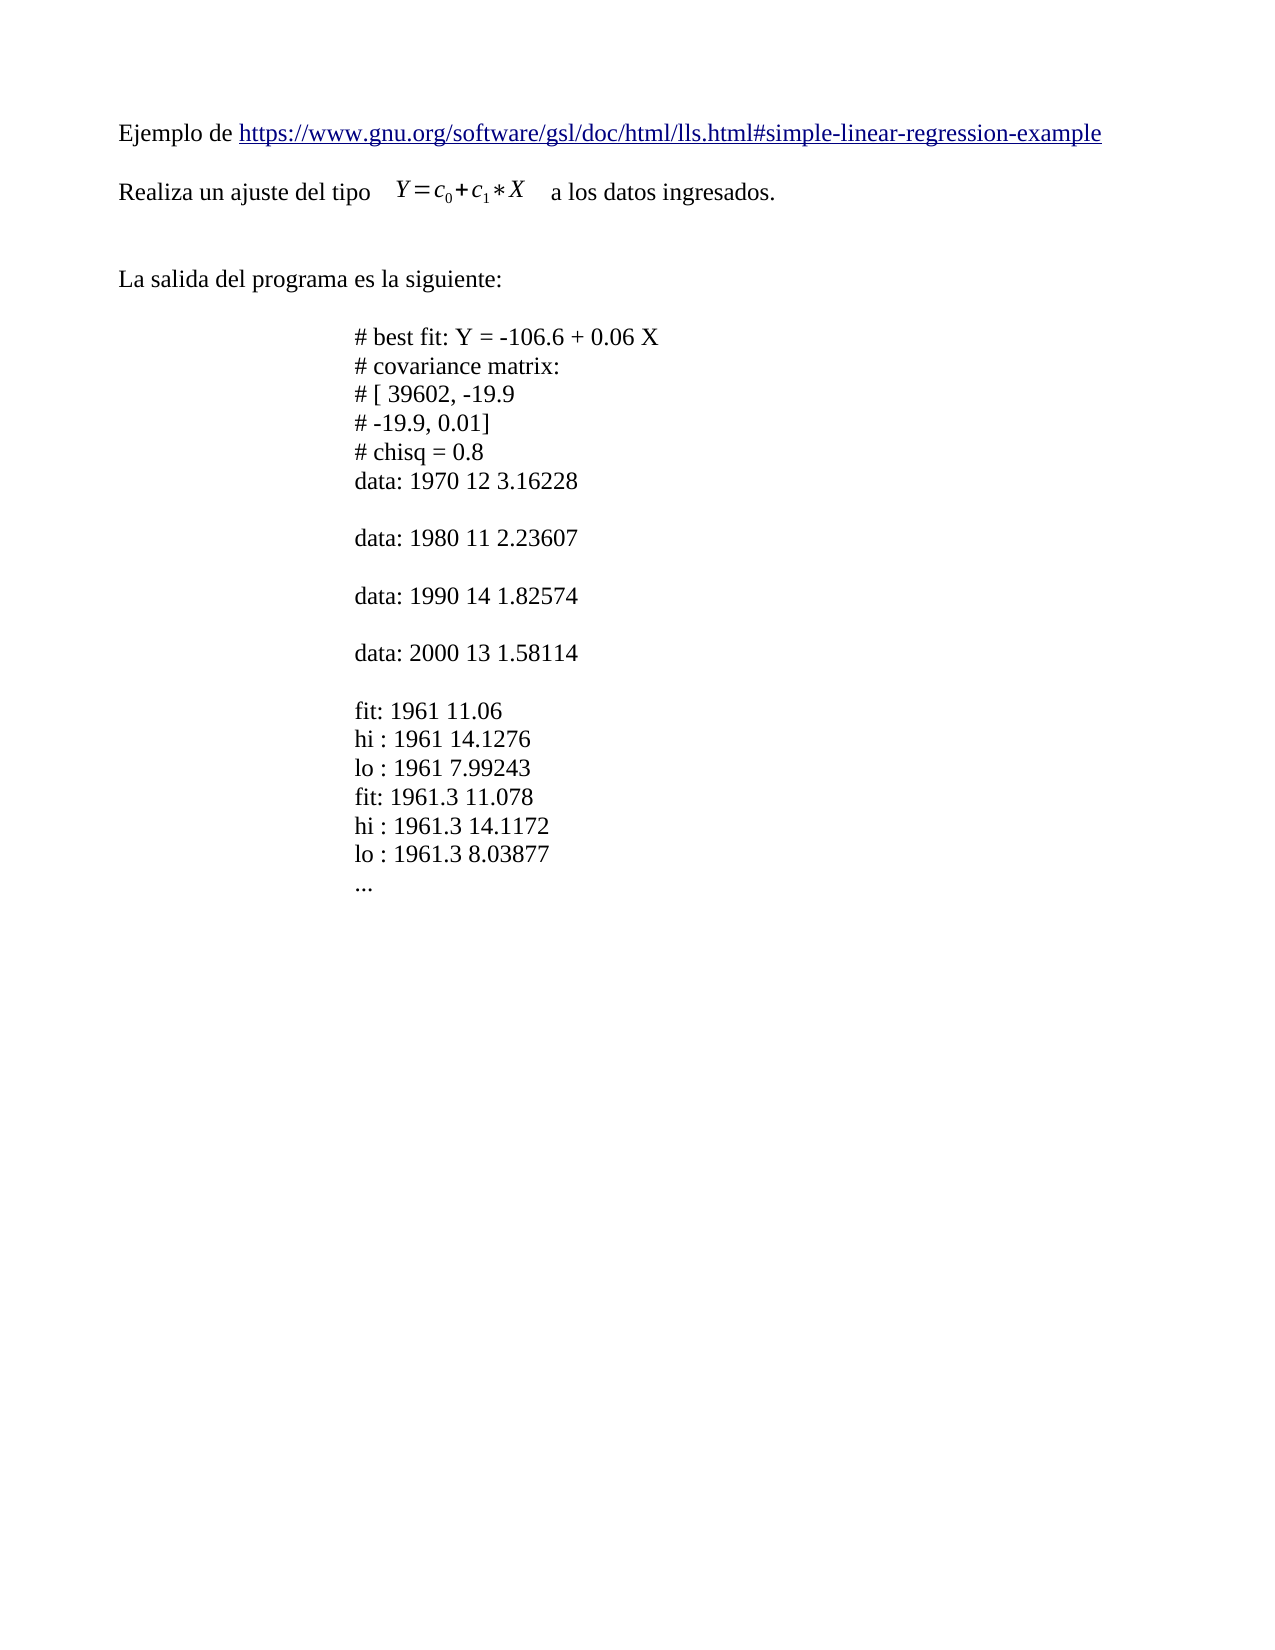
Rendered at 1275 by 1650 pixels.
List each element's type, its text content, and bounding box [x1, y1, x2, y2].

text # -19.9, 0.01] [118, 408, 1157, 437]
text data: 1970 12 3.16228 [118, 466, 1157, 494]
text fit: 1961 11.06 [118, 696, 1157, 724]
text Ejemplo de https://www.gnu.org/software/gsl/doc/html/lls.html#simple-linear-regression-example [118, 118, 1157, 147]
text # chisq = 0.8 [118, 437, 1157, 466]
text La salida del programa es la siguiente: [118, 264, 1157, 293]
text data: 1980 11 2.23607 [118, 523, 1157, 552]
text # best fit: Y = -106.6 + 0.06 X [118, 322, 1157, 351]
text hi : 1961.3 14.1172 [118, 811, 1157, 839]
text # covariance matrix: [118, 351, 1157, 379]
text Realiza un ajuste del tipo a los datos ingresados. [118, 176, 1157, 207]
text fit: 1961.3 11.078 [118, 782, 1157, 811]
text data: 2000 13 1.58114 [118, 638, 1157, 667]
text lo : 1961 7.99243 [118, 753, 1157, 782]
text ... [118, 868, 1157, 897]
text lo : 1961.3 8.03877 [118, 839, 1157, 868]
text # [ 39602, -19.9 [118, 379, 1157, 408]
text hi : 1961 14.1276 [118, 724, 1157, 753]
text data: 1990 14 1.82574 [118, 581, 1157, 609]
